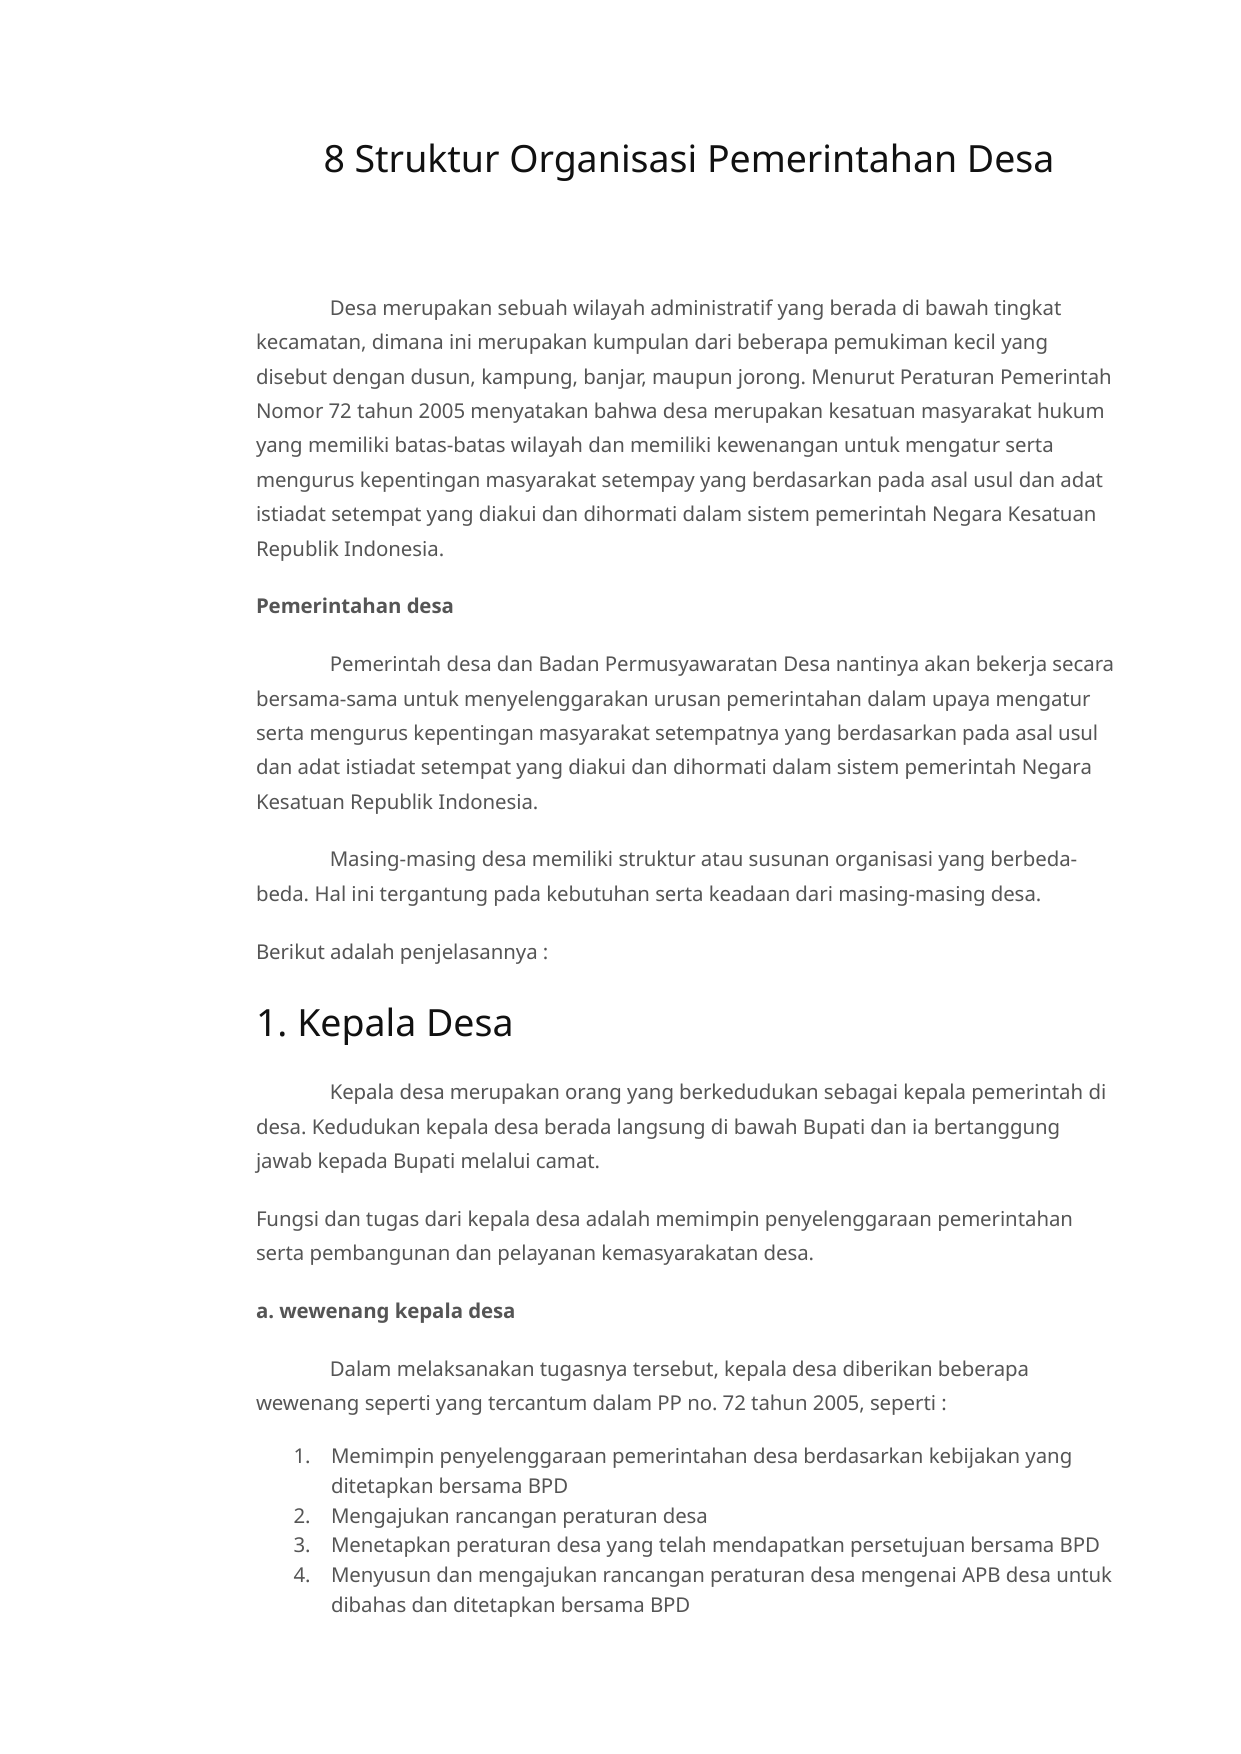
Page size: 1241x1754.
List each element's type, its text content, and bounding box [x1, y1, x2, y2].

text Pemerintahan desa [256, 585, 1122, 620]
text a. wewenang kepala desa [256, 1290, 1122, 1324]
list Menetapkan peraturan desa yang telah mendapatkan persetujuan bersama BPD [293, 1529, 1122, 1559]
text Pemerintah desa dan Badan Permusyawaratan Desa nantinya akan bekerja secara bersama-sama untuk menyelenggarakan urusan pemerintahan dalam upaya mengatur serta mengurus kepentingan masyarakat setempatnya yang berdasarkan pada asal usul dan adat istiadat setempat yang diakui dan dihormati dalam sistem pemerintah Negara Kesatuan Republik Indonesia. [256, 643, 1122, 815]
list Menyusun dan mengajukan rancangan peraturan desa mengenai APB desa untuk dibahas dan ditetapkan bersama BPD [293, 1559, 1122, 1618]
list Memimpin penyelenggaraan pemerintahan desa berdasarkan kebijakan yang ditetapkan bersama BPD [293, 1440, 1122, 1499]
subtitle 1. Kepala Desa [256, 988, 1122, 1048]
text Fungsi dan tugas dari kepala desa adalah memimpin penyelenggaraan pemerintahan serta pembangunan dan pelayanan kemasyarakatan desa. [256, 1198, 1122, 1267]
text Masing-masing desa memiliki struktur atau susunan organisasi yang berbeda-beda. Hal ini tergantung pada kebutuhan serta keadaan dari masing-masing desa. [256, 838, 1122, 907]
text Kepala desa merupakan orang yang berkedudukan sebagai kepala pemerintah di desa. Kedudukan kepala desa berada langsung di bawah Bupati dan ia bertanggung jawab kepada Bupati melalui camat. [256, 1071, 1122, 1174]
text Dalam melaksanakan tugasnya tersebut, kepala desa diberikan beberapa wewenang seperti yang tercantum dalam PP no. 72 tahun 2005, seperti : [256, 1348, 1122, 1417]
text Desa merupakan sebuah wilayah administratif yang berada di bawah tingkat kecamatan, dimana ini merupakan kumpulan dari beberapa pemukiman kecil yang disebut dengan dusun, kampung, banjar, maupun jorong. Menurut Peraturan Pemerintah Nomor 72 tahun 2005 menyatakan bahwa desa merupakan kesatuan masyarakat hukum yang memiliki batas-batas wilayah dan memiliki kewenangan untuk mengatur serta mengurus kepentingan masyarakat setempay yang berdasarkan pada asal usul dan adat istiadat setempat yang diakui dan dihormati dalam sistem pemerintah Negara Kesatuan Republik Indonesia. [256, 287, 1122, 562]
text Berikut adalah penjelasannya : [256, 931, 1122, 965]
subtitle 8 Struktur Organisasi Pemerintahan Desa [256, 118, 1122, 184]
list Mengajukan rancangan peraturan desa [293, 1499, 1122, 1529]
